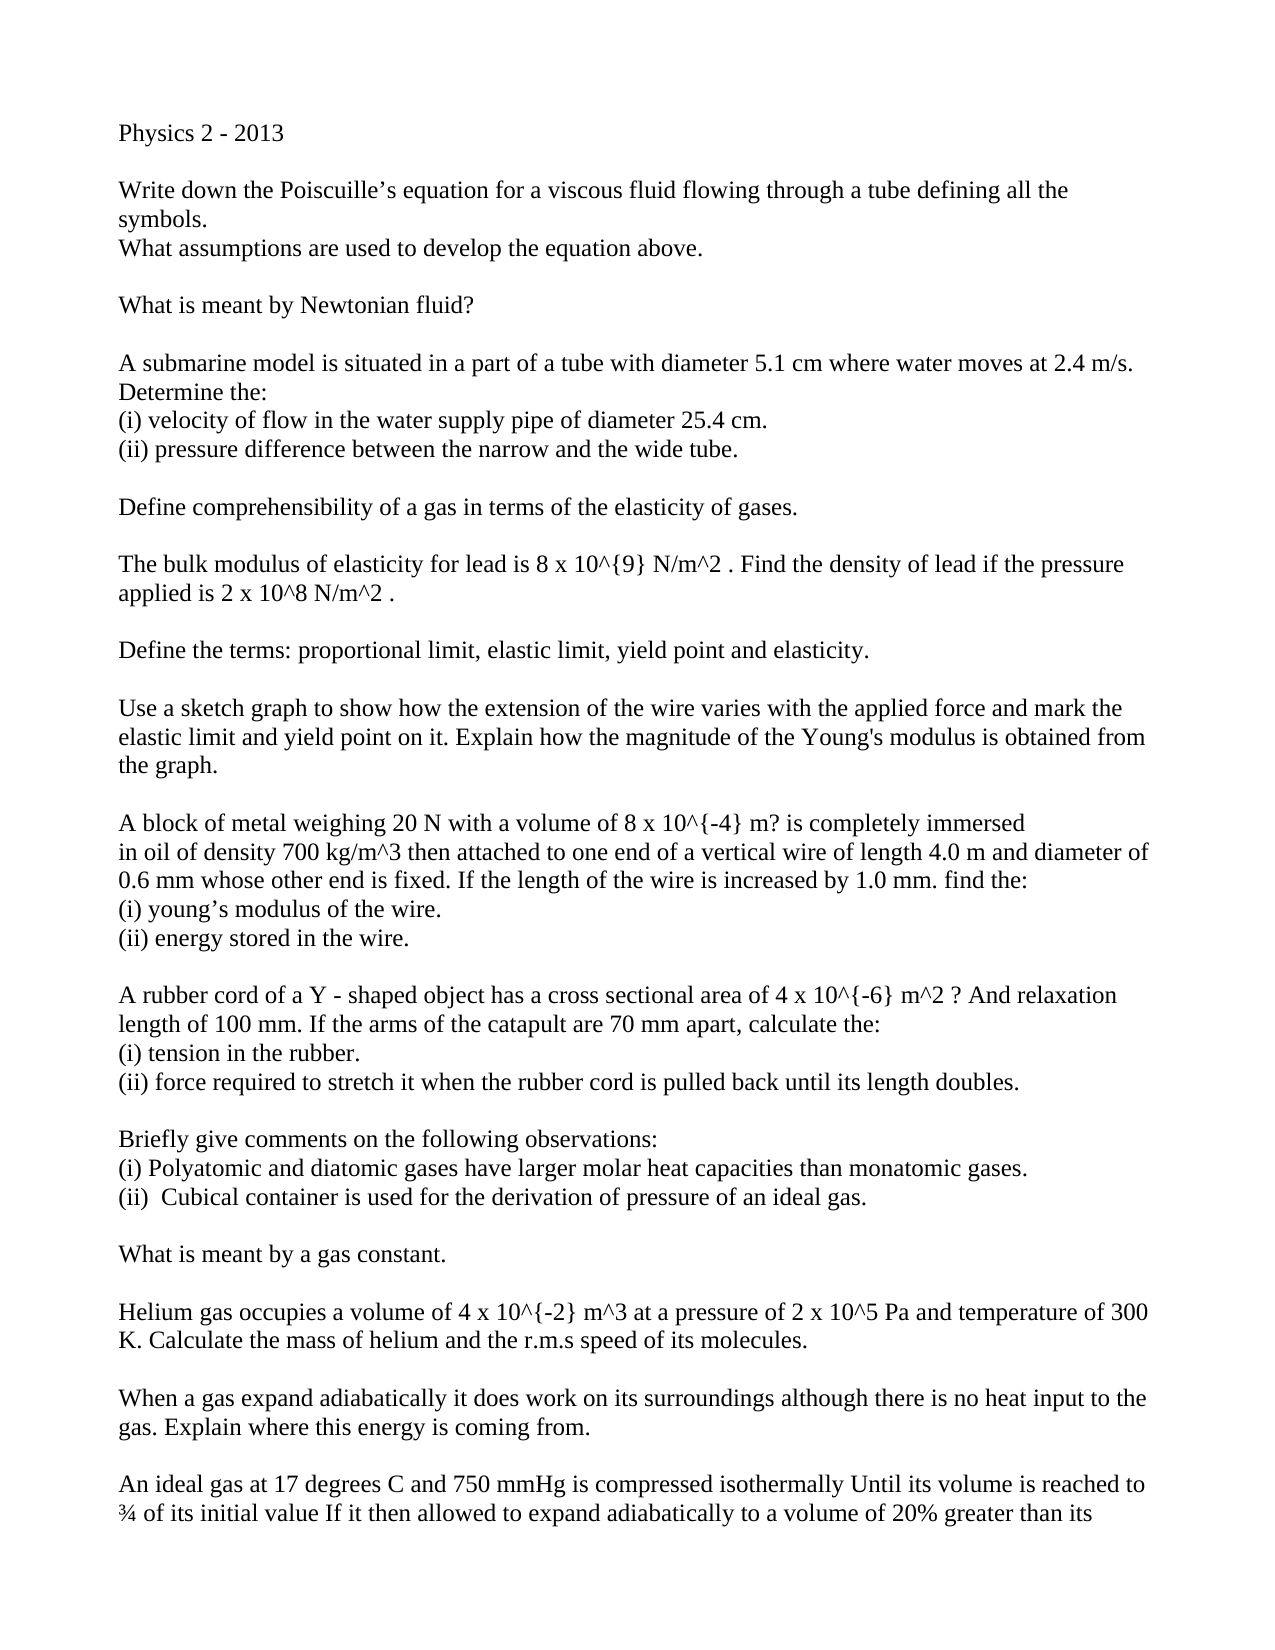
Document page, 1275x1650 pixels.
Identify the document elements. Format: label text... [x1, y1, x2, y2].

text The bulk modulus of elasticity for lead is 8 x 10^{9} N/m^2 . Find the density of lead if the pressure applied is 2 x 10^8 N/m^2 . [118, 549, 1157, 607]
text (ii) force required to stretch it when the rubber cord is pulled back until its length doubles. [118, 1067, 1157, 1096]
text When a gas expand adiabatically it does work on its surroundings although there is no heat input to the gas. Explain where this energy is coming from. [118, 1383, 1157, 1441]
text (i) tension in the rubber. [118, 1038, 1157, 1067]
text Helium gas occupies a volume of 4 x 10^{-2} m^3 at a pressure of 2 x 10^5 Pa and temperature of 300 K. Calculate the mass of helium and the r.m.s speed of its molecules. [118, 1297, 1157, 1354]
text Define the terms: proportional limit, elastic limit, yield point and elasticity. [118, 636, 1157, 664]
text Define comprehensibility of a gas in terms of the elasticity of gases. [118, 492, 1157, 521]
text in oil of density 700 kg/m^3 then attached to one end of a vertical wire of length 4.0 m and diameter of 0.6 mm whose other end is fixed. If the length of the wire is increased by 1.0 mm. find the: [118, 837, 1157, 894]
text Physics 2 - 2013 [118, 118, 1157, 147]
text A rubber cord of a Y - shaped object has a cross sectional area of 4 x 10^{-6} m^2 ? And relaxation length of 100 mm. If the arms of the catapult are 70 mm apart, calculate the: [118, 981, 1157, 1038]
text What assumptions are used to develop the equation above. [118, 233, 1157, 262]
text A block of metal weighing 20 N with a volume of 8 x 10^{-4} m? is completely immersed [118, 808, 1157, 837]
text (ii) pressure difference between the narrow and the wide tube. [118, 434, 1157, 463]
text (ii) Cubical container is used for the derivation of pressure of an ideal gas. [118, 1182, 1157, 1211]
text (i) velocity of flow in the water supply pipe of diameter 25.4 cm. [118, 406, 1157, 434]
text (i) young’s modulus of the wire. [118, 894, 1157, 923]
text What is meant by Newtonian fluid? [118, 291, 1157, 319]
text What is meant by a gas constant. [118, 1239, 1157, 1268]
text Briefly give comments on the following observations: [118, 1124, 1157, 1153]
text An ideal gas at 17 degrees C and 750 mmHg is compressed isothermally Until its volume is reached to ¾ of its initial value If it then allowed to expand adiabatically to a volume of 20% greater than its [118, 1469, 1157, 1527]
text Use a sketch graph to show how the extension of the wire varies with the applied force and mark the elastic limit and yield point on it. Explain how the magnitude of the Young's modulus is obtained from the graph. [118, 693, 1157, 779]
text Write down the Poiscuille’s equation for a viscous fluid flowing through a tube defining all the symbols. [118, 176, 1157, 233]
text (i) Polyatomic and diatomic gases have larger molar heat capacities than monatomic gases. [118, 1153, 1157, 1182]
text (ii) energy stored in the wire. [118, 923, 1157, 952]
text A submarine model is situated in a part of a tube with diameter 5.1 cm where water moves at 2.4 m/s. Determine the: [118, 348, 1157, 406]
